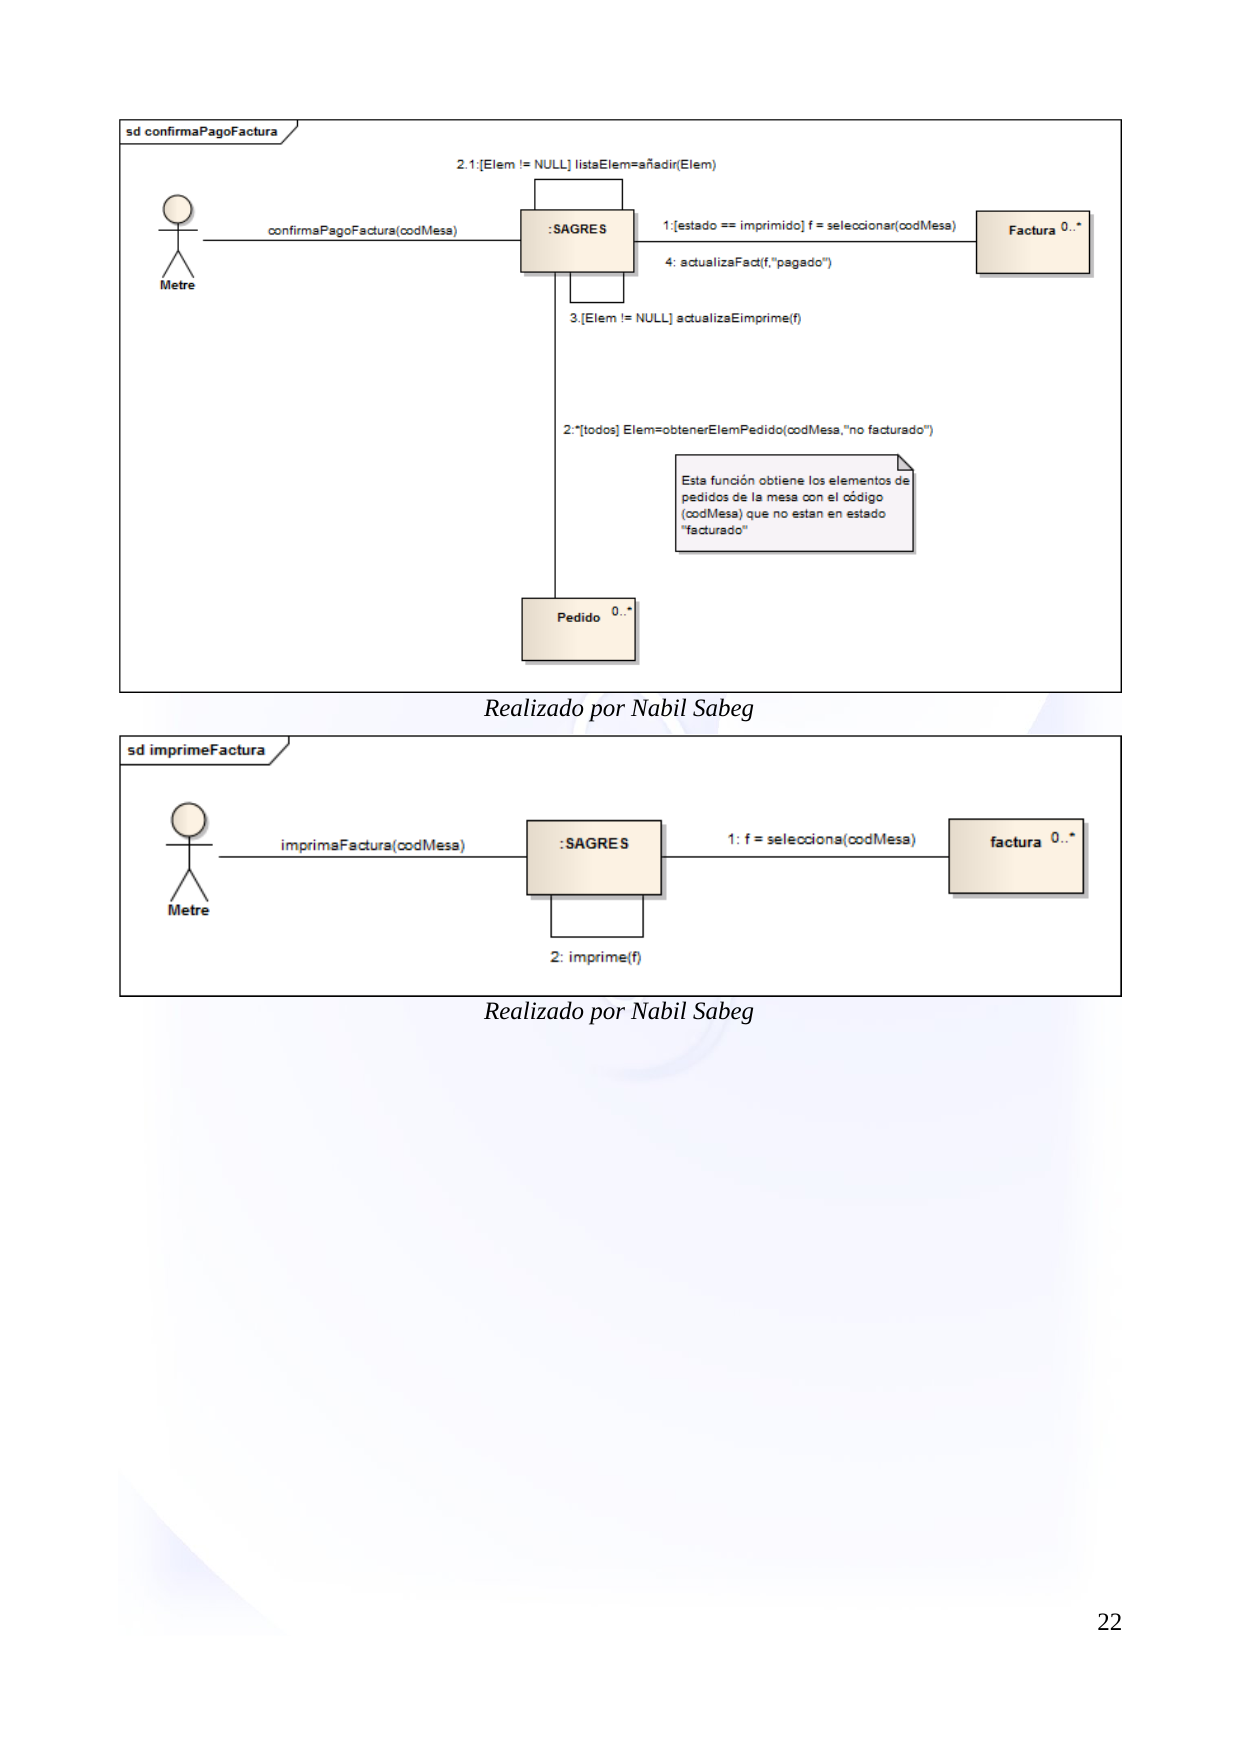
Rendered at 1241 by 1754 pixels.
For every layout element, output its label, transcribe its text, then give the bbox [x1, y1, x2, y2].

text Realizado por Nabil Sabeg [118, 997, 1122, 1025]
picture [118, 722, 1122, 997]
picture [118, 118, 1122, 693]
picture [118, 1025, 1122, 1636]
text Realizado por Nabil Sabeg [118, 693, 1122, 722]
